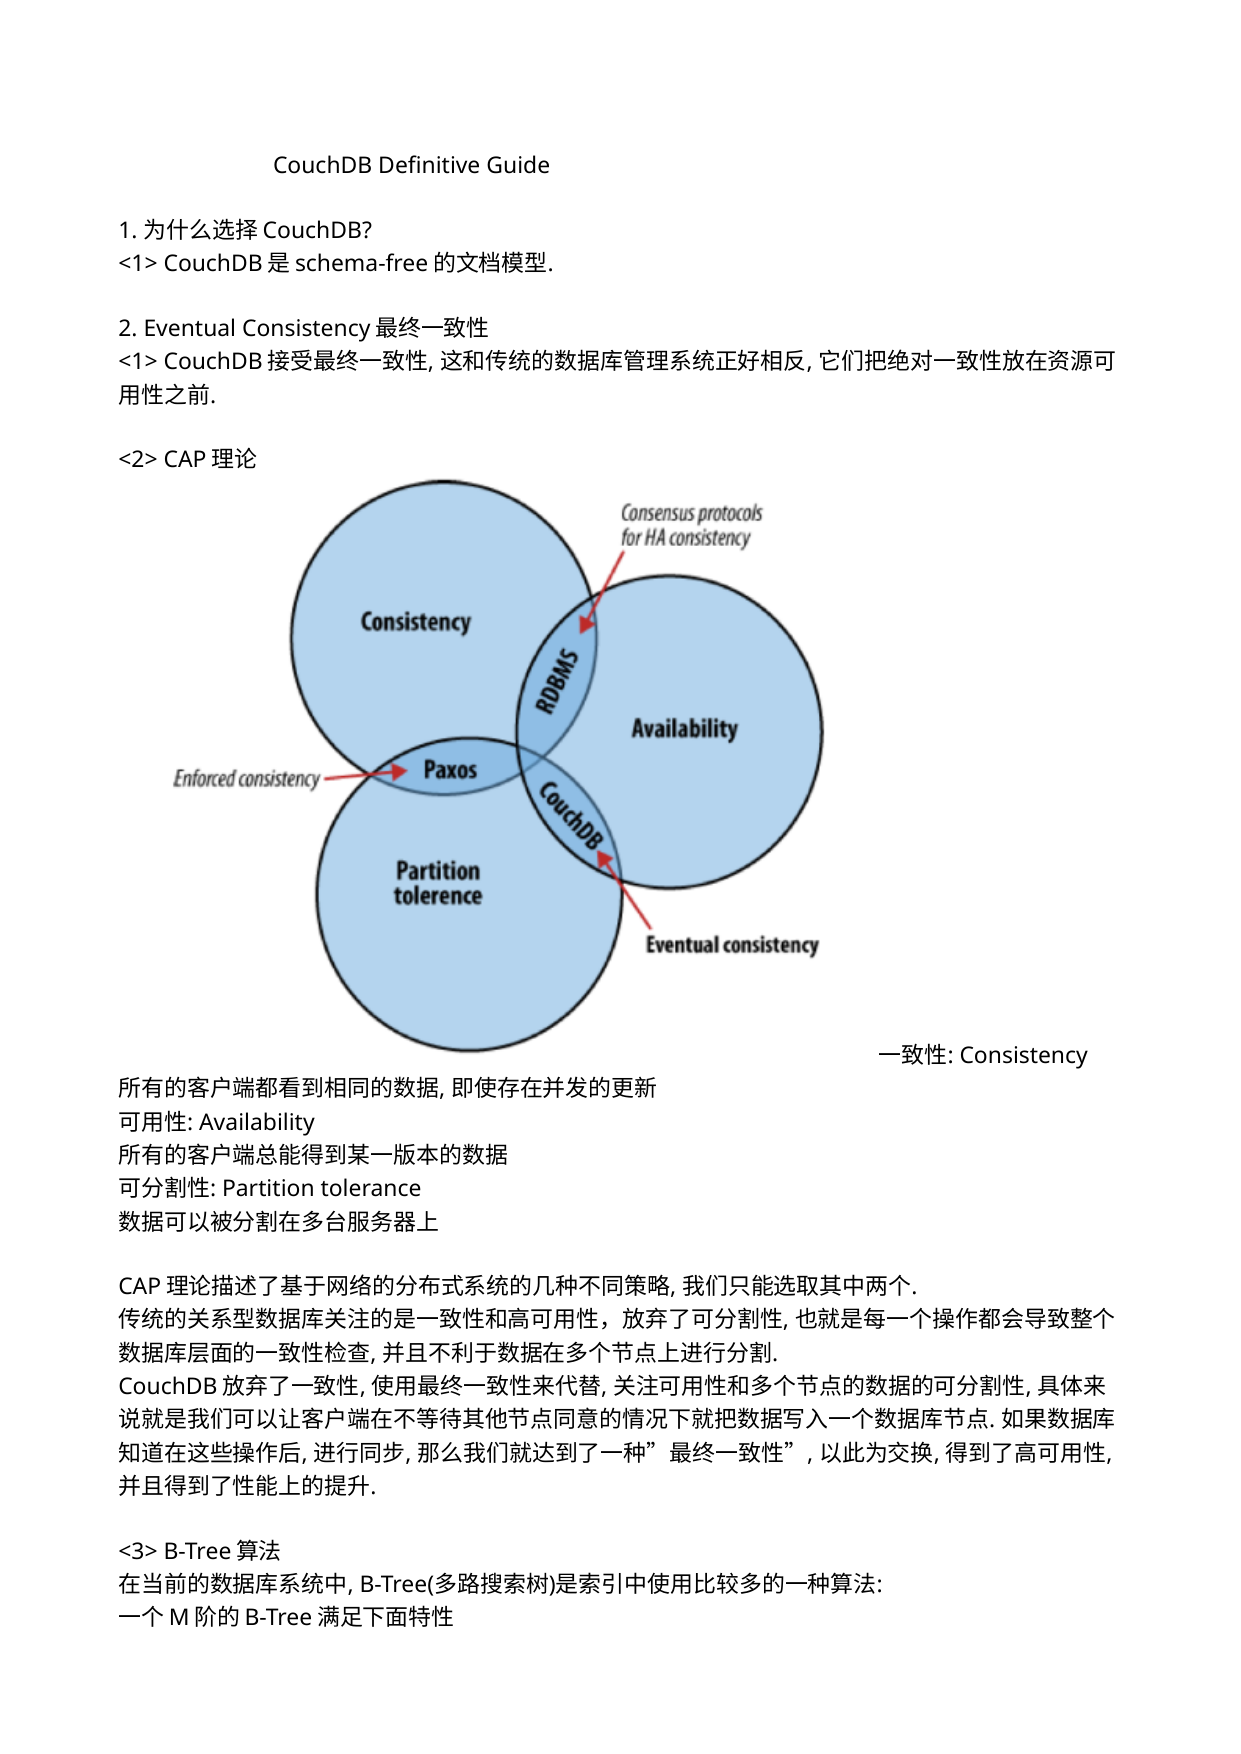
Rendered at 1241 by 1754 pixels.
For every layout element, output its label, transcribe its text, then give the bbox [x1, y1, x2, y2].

text CAP理论描述了基于网络的分布式系统的几种不同策略, 我们只能选取其中两个. [118, 1268, 1122, 1301]
text 在当前的数据库系统中, B-Tree(多路搜索树)是索引中使用比较多的一种算法: [118, 1566, 1122, 1599]
text <1> CouchDB是schema-free的文档模型. [118, 245, 1122, 278]
text <2> CAP理论 [118, 441, 1122, 474]
text <3> B-Tree算法 [118, 1532, 1122, 1566]
text 可分割性: Partition tolerance [118, 1170, 1122, 1203]
text 所有的客户端都看到相同的数据, 即使存在并发的更新 [118, 1070, 1122, 1103]
picture [125, 474, 879, 1064]
text 一致性: Consistency [118, 1037, 1122, 1070]
text 可用性: Availability [118, 1103, 1122, 1137]
text <1> CouchDB接受最终一致性, 这和传统的数据库管理系统正好相反, 它们把绝对一致性放在资源可用性之前. [118, 343, 1122, 410]
text CouchDB放弃了一致性, 使用最终一致性来代替, 关注可用性和多个节点的数据的可分割性, 具体来说就是我们可以让客户端在不等待其他节点同意的情况下就把数据写入一个数据库节点. 如果数据库知道在这些操作后, 进行同步, 那么我们就达到了一种”最终一致性”, 以此为交换, 得到了高可用性, 并且得到了性能上的提升. [118, 1368, 1122, 1501]
text CouchDB Definitive Guide [118, 149, 1122, 181]
text 所有的客户端总能得到某一版本的数据 [118, 1137, 1122, 1170]
text 1. 为什么选择CouchDB? [118, 212, 1122, 245]
text 2. Eventual Consistency最终一致性 [118, 310, 1122, 343]
text 传统的关系型数据库关注的是一致性和高可用性，放弃了可分割性, 也就是每一个操作都会导致整个数据库层面的一致性检查, 并且不利于数据在多个节点上进行分割. [118, 1301, 1122, 1368]
text 一个M阶的B-Tree满足下面特性 [118, 1599, 1122, 1632]
text 数据可以被分割在多台服务器上 [118, 1203, 1122, 1237]
